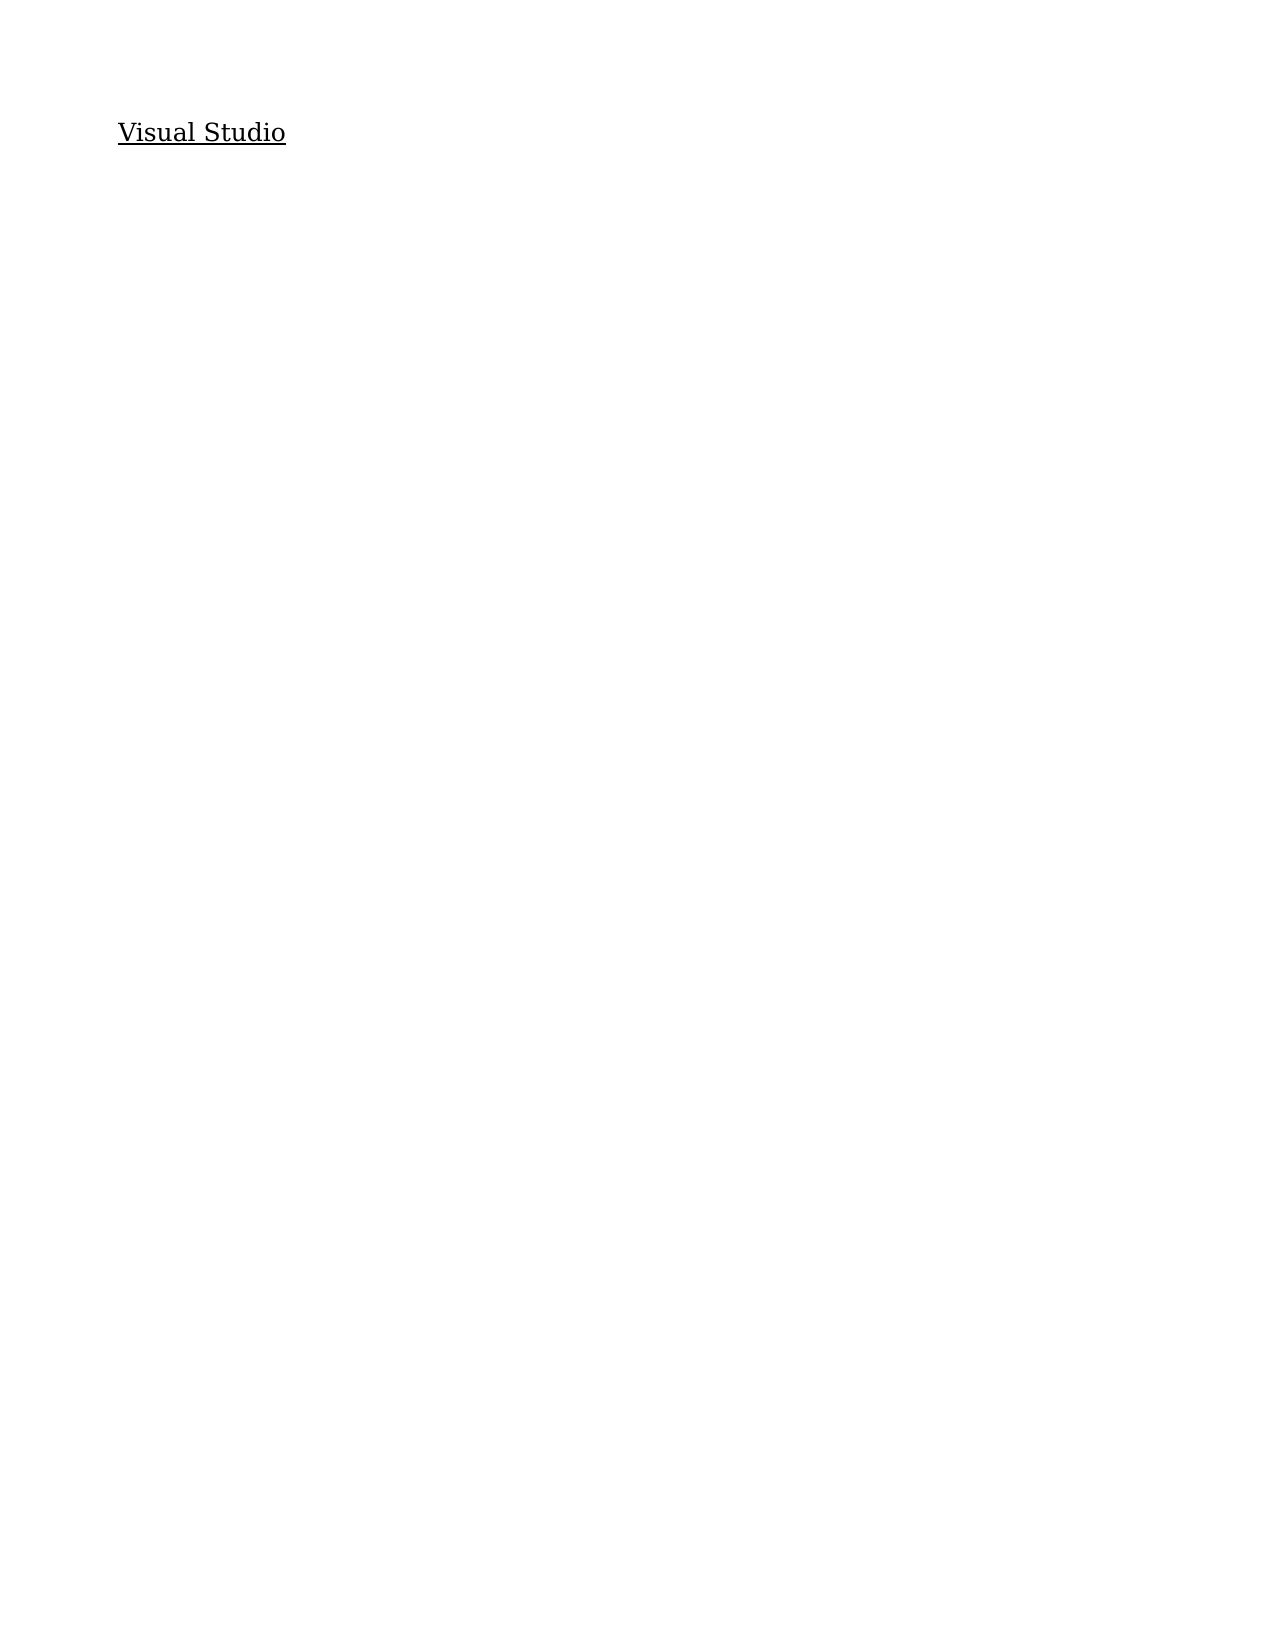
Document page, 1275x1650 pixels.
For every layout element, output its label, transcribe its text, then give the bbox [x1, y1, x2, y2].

text Visual Studio [118, 118, 1157, 147]
